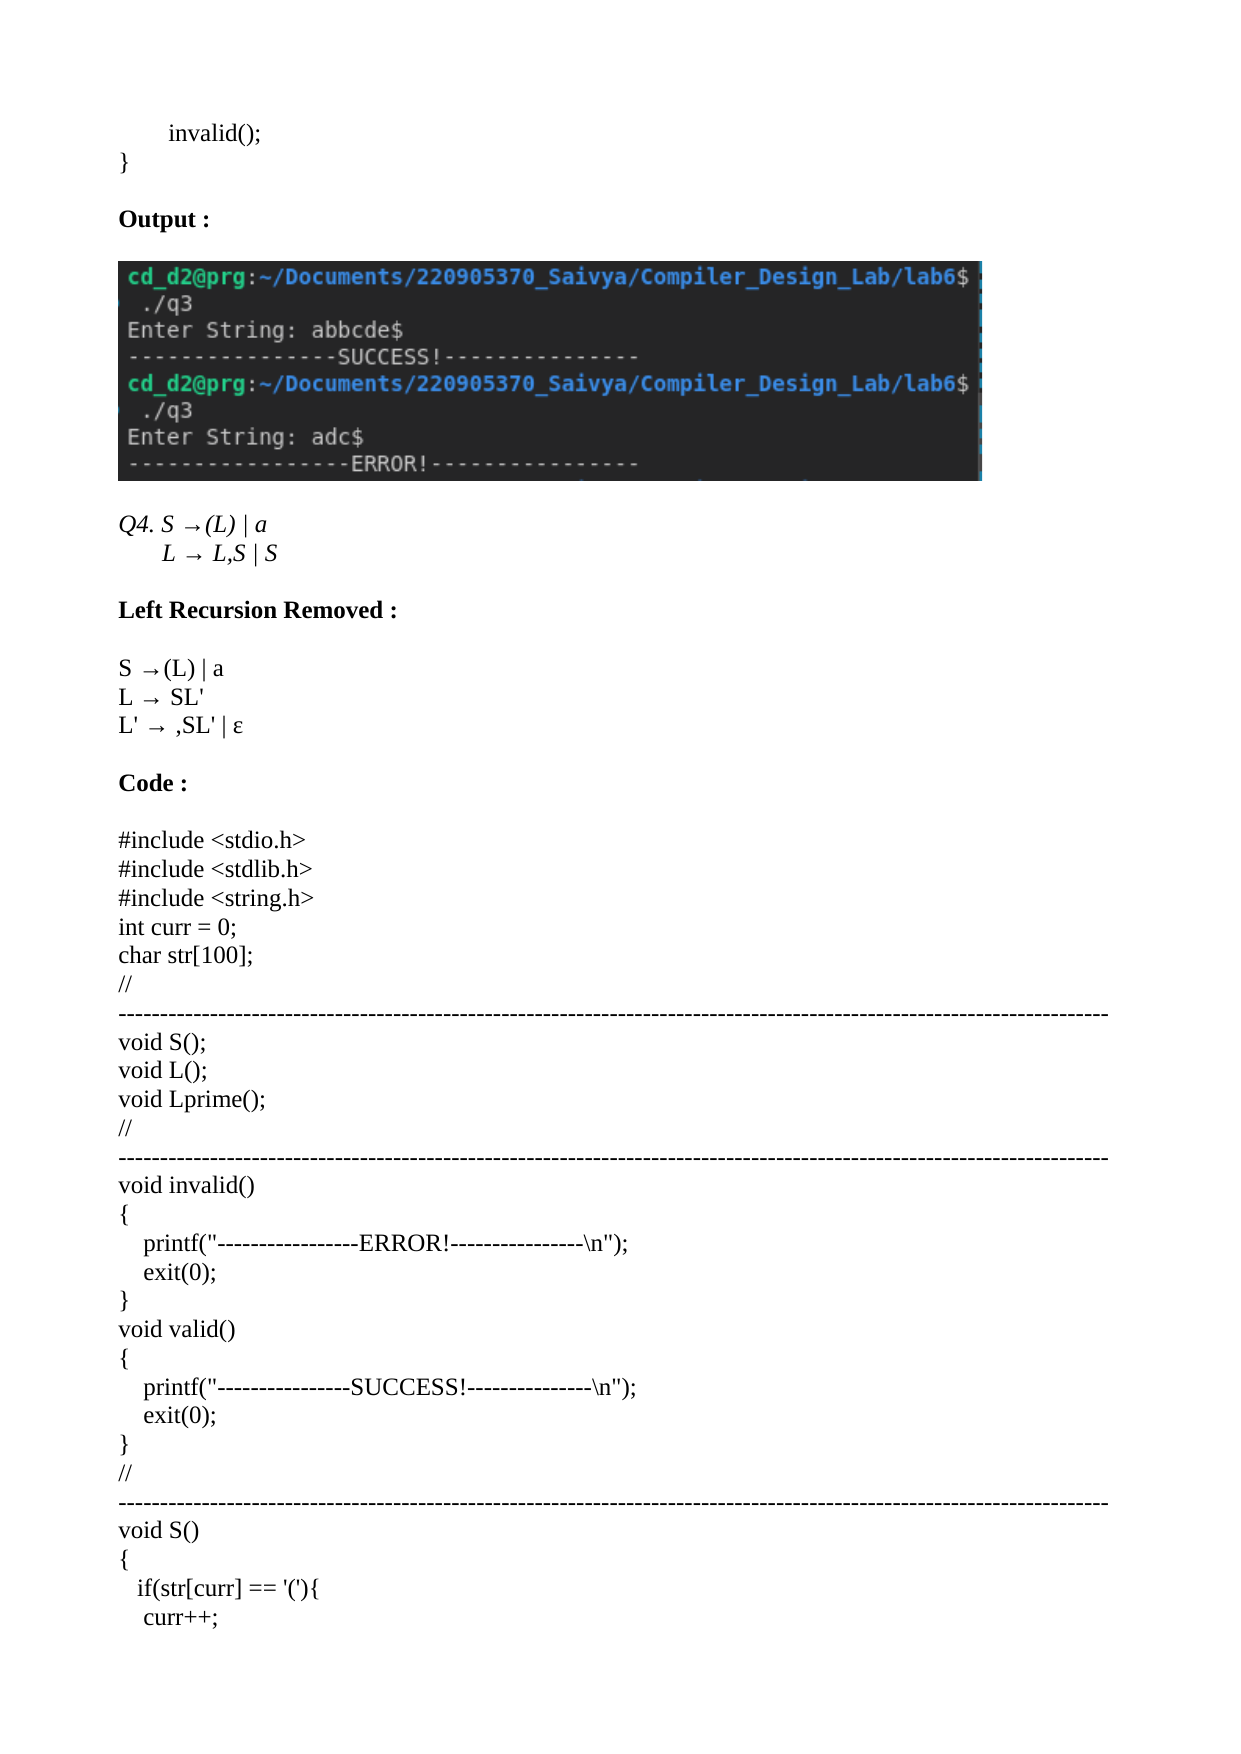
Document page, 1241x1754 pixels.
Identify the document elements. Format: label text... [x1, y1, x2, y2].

text if(str[curr] == '('){ [118, 1573, 1122, 1602]
text #include <string.h> [118, 883, 1122, 912]
text void L(); [118, 1056, 1122, 1084]
text L → L,S | S [118, 538, 1122, 567]
text L → SL' [118, 682, 1122, 711]
text L' → ,SL' | ε [118, 711, 1122, 739]
text void invalid() [118, 1171, 1122, 1199]
text int curr = 0; [118, 912, 1122, 941]
text exit(0); [118, 1257, 1122, 1286]
text Left Recursion Removed : [118, 596, 1122, 624]
text exit(0); [118, 1401, 1122, 1429]
text void S() [118, 1516, 1122, 1544]
text void valid() [118, 1314, 1122, 1343]
text // ----------------------------------------------------------------------------------------------------------------------- [118, 969, 1122, 1027]
text { [118, 1199, 1122, 1228]
text void Lprime(); [118, 1084, 1122, 1113]
text void S(); [118, 1027, 1122, 1056]
text // ----------------------------------------------------------------------------------------------------------------------- [118, 1458, 1122, 1516]
text { [118, 1544, 1122, 1573]
text } [118, 1429, 1122, 1458]
text printf("-----------------ERROR!----------------\n"); [118, 1228, 1122, 1257]
text S →(L) | a [118, 653, 1122, 682]
text invalid(); [118, 118, 1122, 147]
text printf("----------------SUCCESS!---------------\n"); [118, 1372, 1122, 1401]
text Q4. S →(L) | a [118, 509, 1122, 538]
text } [118, 1286, 1122, 1314]
picture [118, 261, 983, 481]
text char str[100]; [118, 941, 1122, 969]
text { [118, 1343, 1122, 1372]
text #include <stdlib.h> [118, 854, 1122, 883]
text #include <stdio.h> [118, 826, 1122, 854]
text // ----------------------------------------------------------------------------------------------------------------------- [118, 1113, 1122, 1171]
text } Output : [118, 147, 1122, 233]
text Code : [118, 768, 1122, 797]
text curr++; [118, 1602, 1122, 1631]
